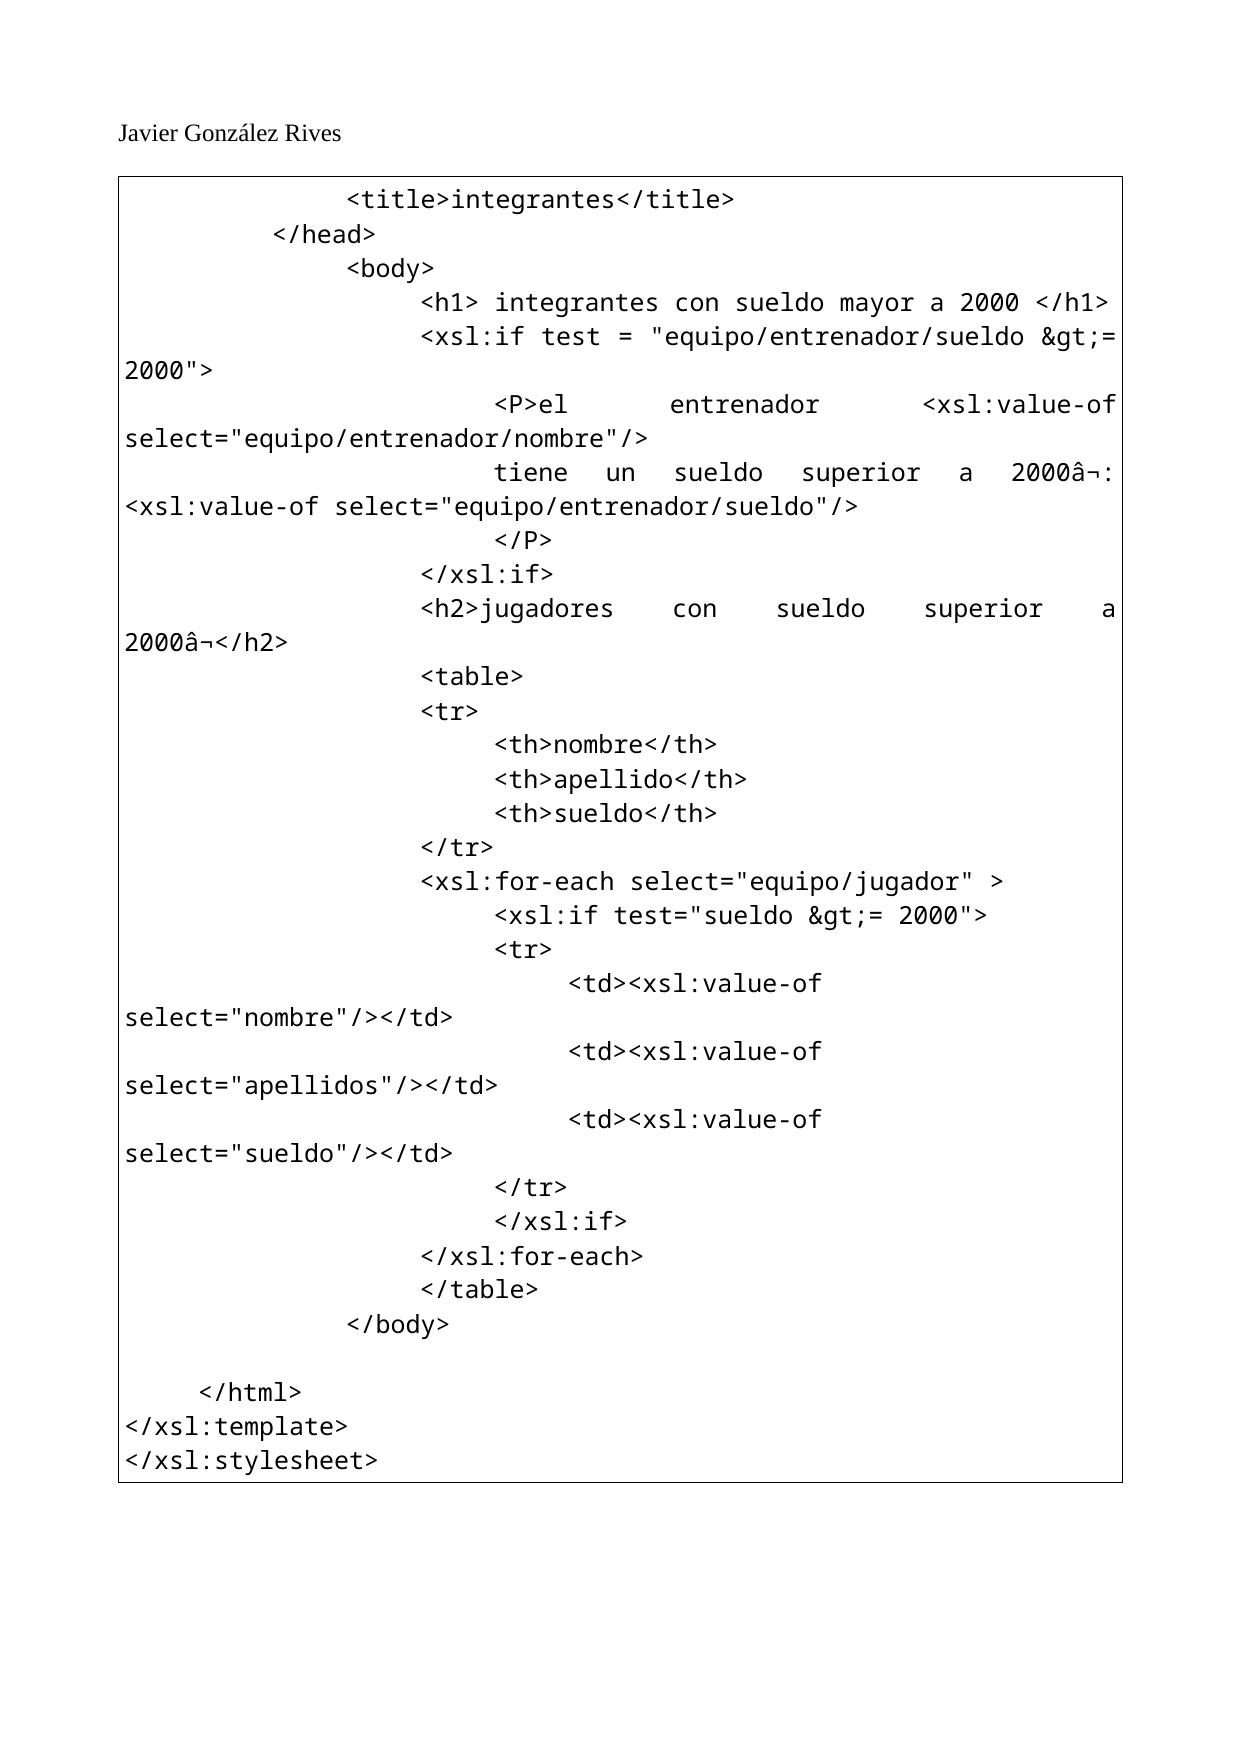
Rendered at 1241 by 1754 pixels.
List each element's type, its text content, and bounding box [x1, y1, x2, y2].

table_header <title>integrantes</title> </head> <body> <h1> integrantes con sueldo mayor a 2000 </h1> <xsl:if test = "equipo/entrenador/sueldo &gt;= 2000"> <P>el entrenador <xsl:value-of select="equipo/entrenador/nombre"/> tiene un sueldo superior a 2000â¬: <xsl:value-of select="equipo/entrenador/sueldo"/> </P> </xsl:if> <h2>jugadores con sueldo superior a 2000â¬</h2> <table> <tr> <th>nombre</th> <th>apellido</th> <th>sueldo</th> </tr> <xsl:for-each select="equipo/jugador" > <xsl:if test="sueldo &gt;= 2000"> <tr> <td><xsl:value-of select="nombre"/></td> <td><xsl:value-of select="apellidos"/></td> <td><xsl:value-of select="sueldo"/></td> </tr> </xsl:if> </xsl:for-each> </table> </body> </html> </xsl:template> </xsl:stylesheet> [119, 177, 1122, 1482]
